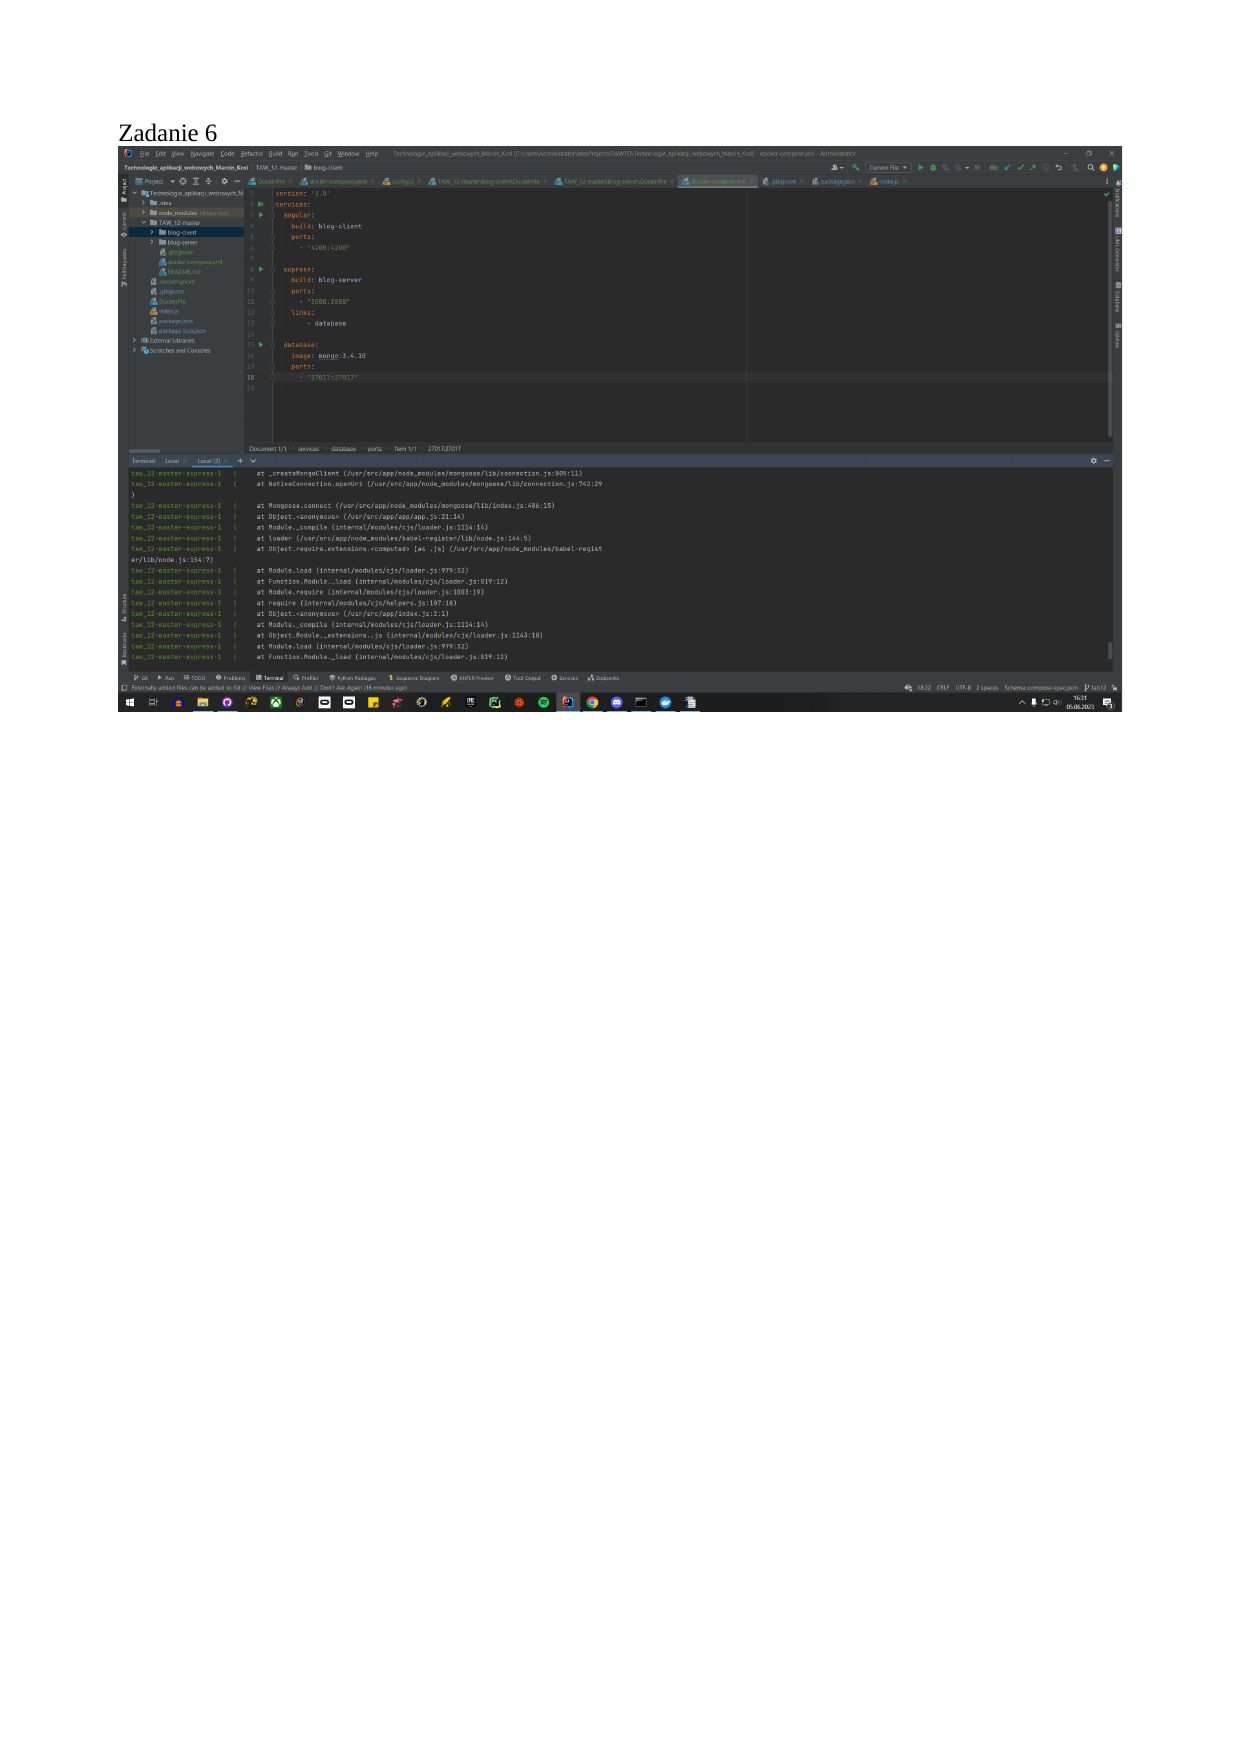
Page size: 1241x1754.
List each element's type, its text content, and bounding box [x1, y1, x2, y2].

text Zadanie 6 [118, 118, 1122, 146]
picture [118, 146, 1123, 712]
